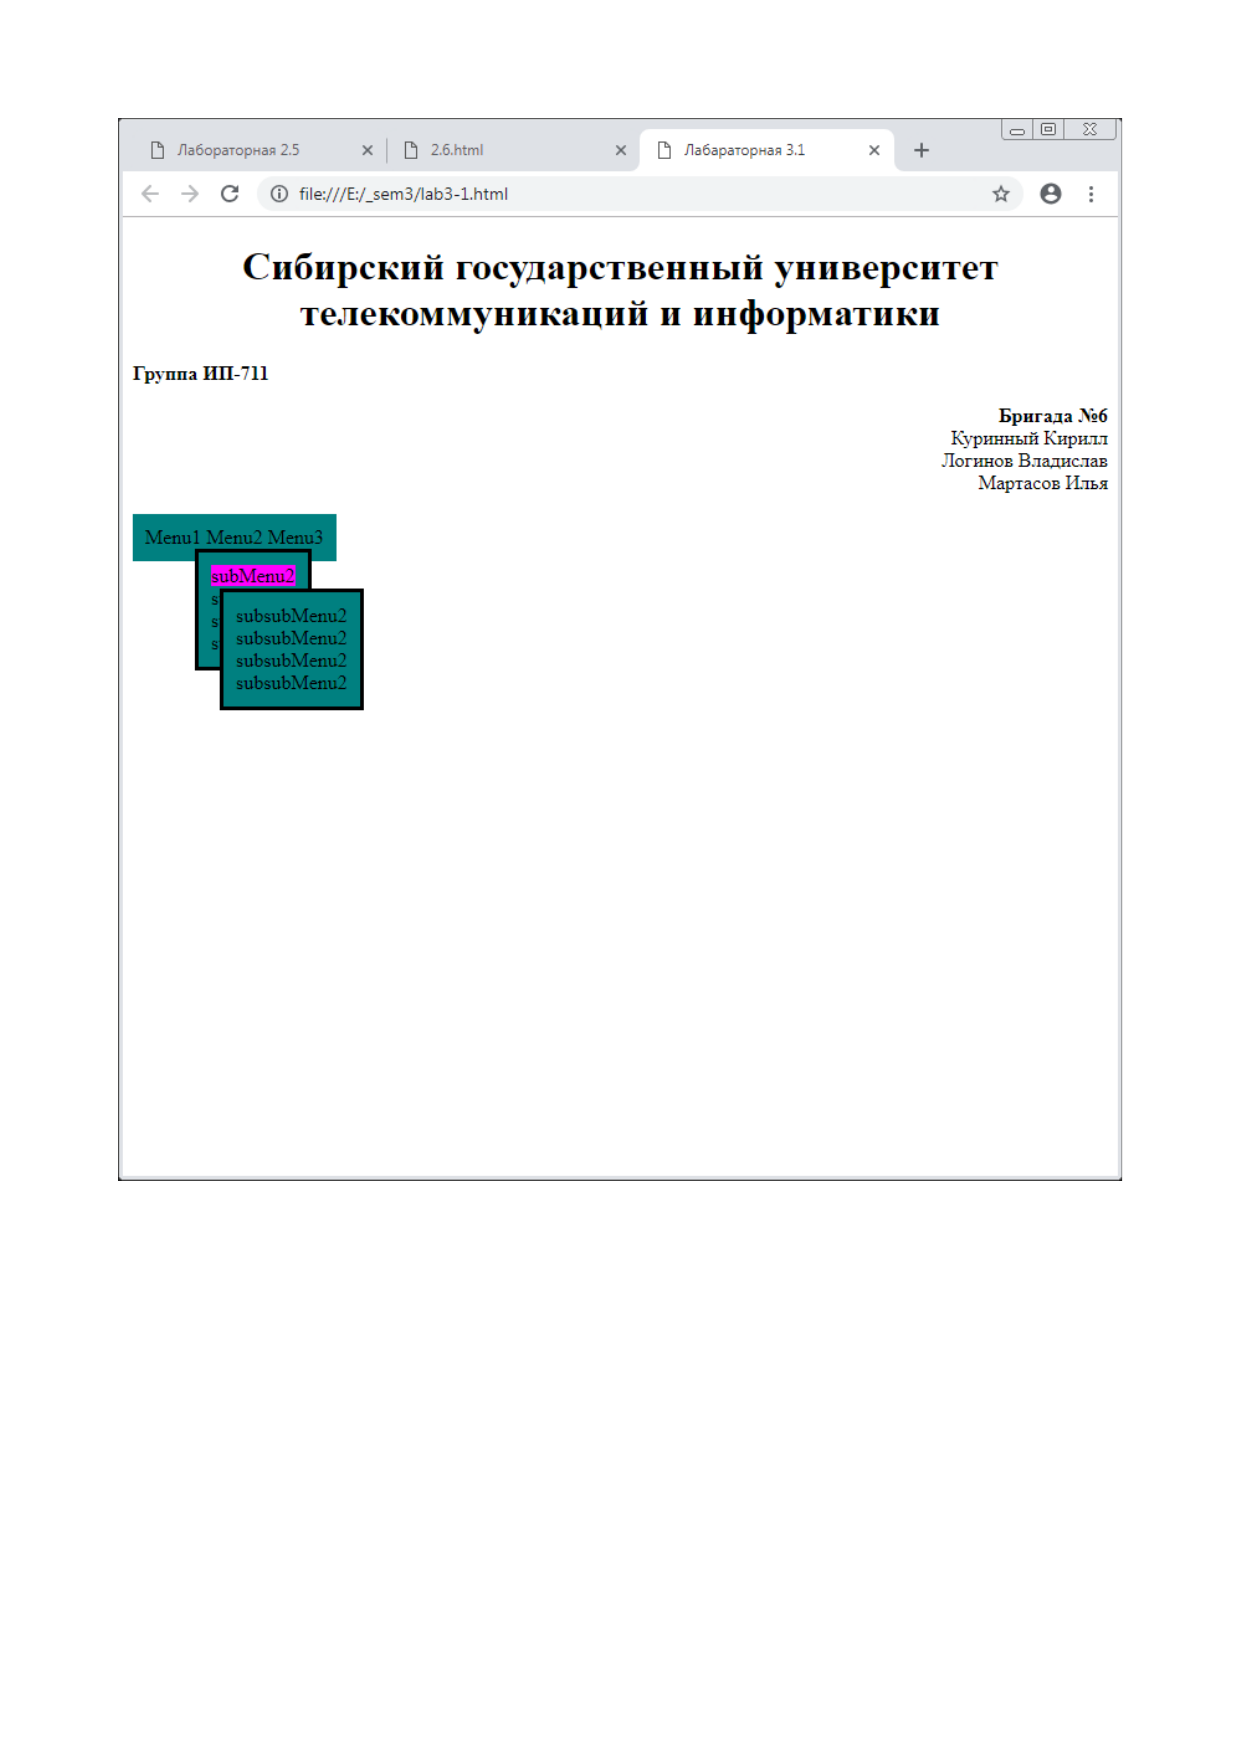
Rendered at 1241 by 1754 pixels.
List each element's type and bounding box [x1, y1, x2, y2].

picture [118, 118, 1123, 1181]
